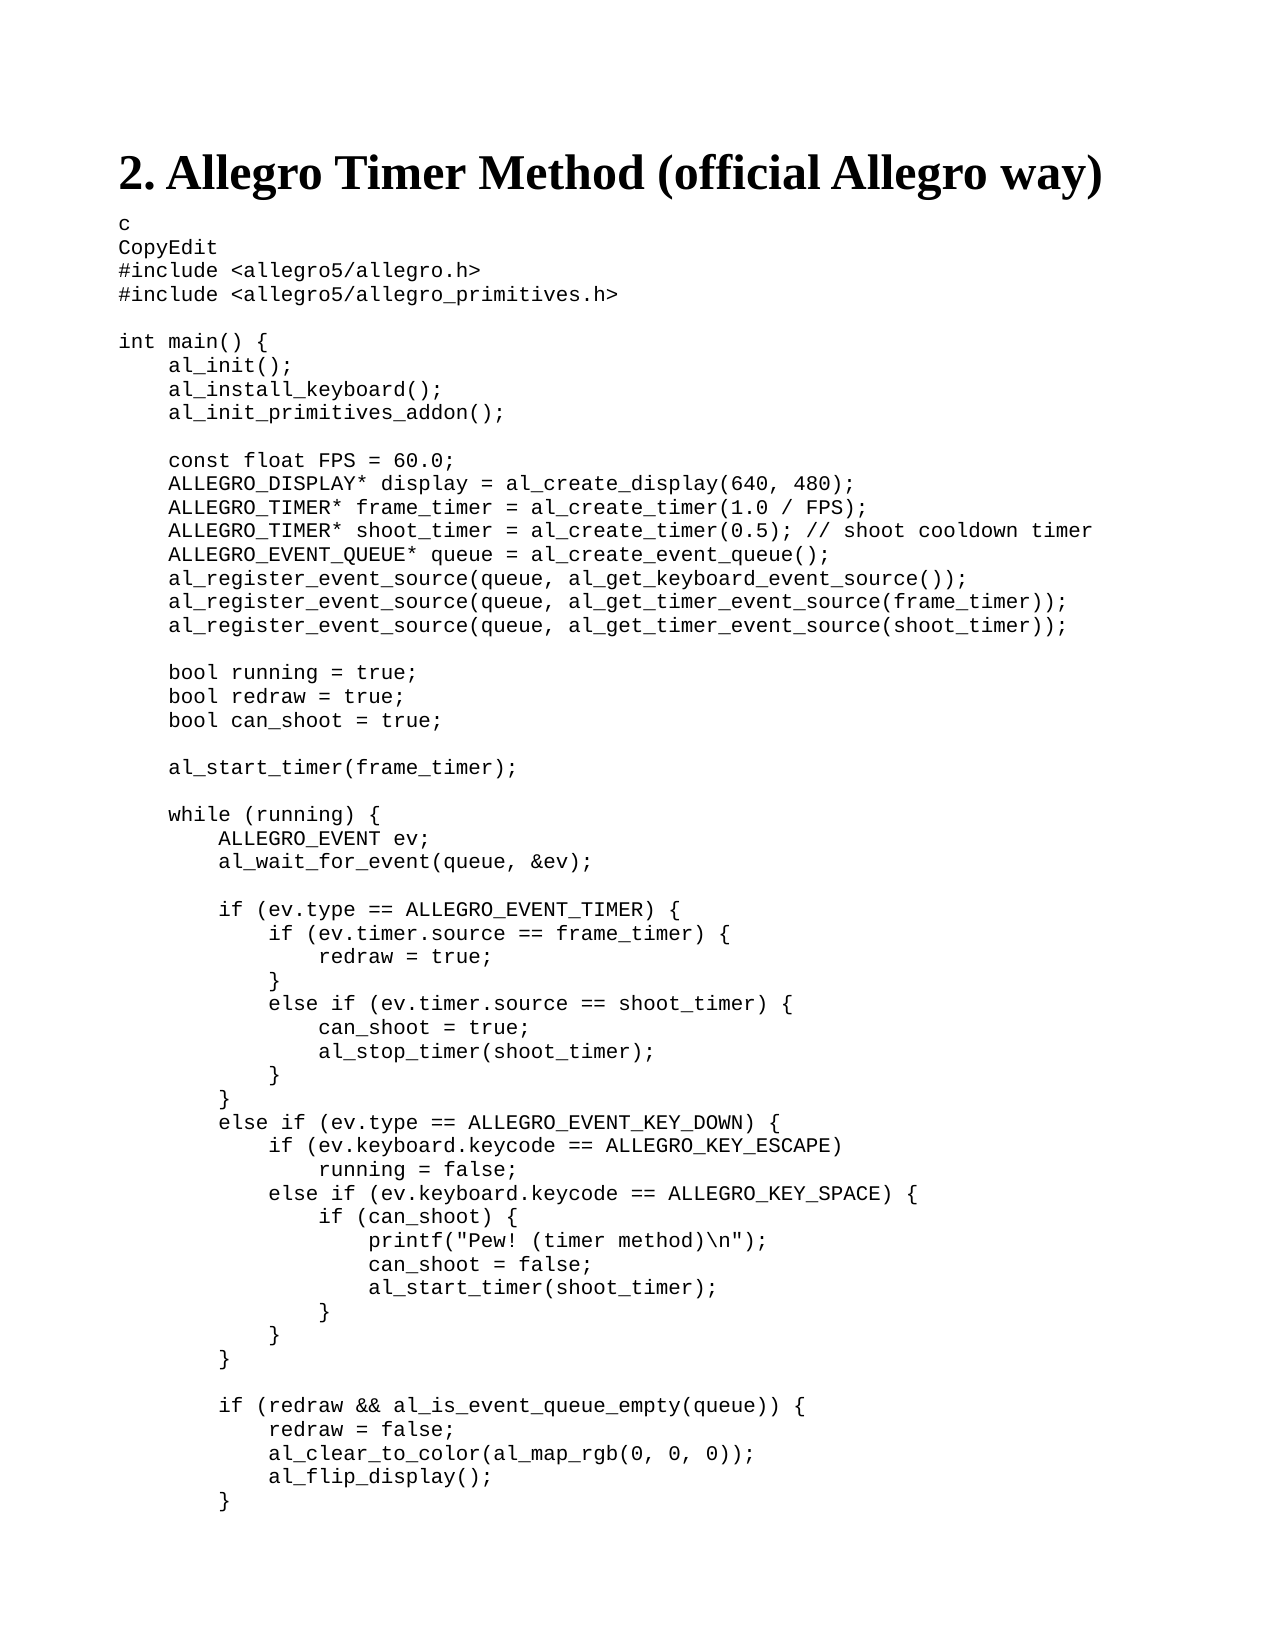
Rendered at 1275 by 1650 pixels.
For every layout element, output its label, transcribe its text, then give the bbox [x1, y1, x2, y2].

text else if (ev.keyboard.keycode == ALLEGRO_KEY_SPACE) { [118, 1183, 1157, 1206]
text if (ev.type == ALLEGRO_EVENT_TIMER) { [118, 899, 1157, 922]
text while (running) { [118, 804, 1157, 828]
text can_shoot = false; [118, 1253, 1157, 1277]
text al_register_event_source(queue, al_get_keyboard_event_source()); [118, 568, 1157, 591]
text al_start_timer(shoot_timer); [118, 1277, 1157, 1301]
text printf("Pew! (timer method)\n"); [118, 1230, 1157, 1253]
text } [118, 1301, 1157, 1324]
text ALLEGRO_EVENT_QUEUE* queue = al_create_event_queue(); [118, 544, 1157, 568]
text const float FPS = 60.0; [118, 449, 1157, 473]
text CopyEdit [118, 237, 1157, 260]
text bool can_shoot = true; [118, 710, 1157, 733]
text ALLEGRO_TIMER* shoot_timer = al_create_timer(0.5); // shoot cooldown timer [118, 521, 1157, 544]
text al_flip_display(); [118, 1466, 1157, 1490]
text #include <allegro5/allegro.h> [118, 260, 1157, 284]
text else if (ev.type == ALLEGRO_EVENT_KEY_DOWN) { [118, 1112, 1157, 1135]
text ALLEGRO_TIMER* frame_timer = al_create_timer(1.0 / FPS); [118, 497, 1157, 521]
subtitle 2. Allegro Timer Method (official Allegro way) [118, 143, 1157, 201]
text if (ev.timer.source == frame_timer) { [118, 922, 1157, 946]
text al_install_keyboard(); [118, 379, 1157, 402]
text if (can_shoot) { [118, 1206, 1157, 1230]
text } [118, 1324, 1157, 1348]
text bool running = true; [118, 662, 1157, 686]
text can_shoot = true; [118, 1017, 1157, 1041]
text c [118, 213, 1157, 237]
text al_wait_for_event(queue, &ev); [118, 852, 1157, 875]
text al_stop_timer(shoot_timer); [118, 1041, 1157, 1064]
text al_init(); [118, 355, 1157, 379]
text int main() { [118, 331, 1157, 355]
text al_start_timer(frame_timer); [118, 757, 1157, 781]
text al_clear_to_color(al_map_rgb(0, 0, 0)); [118, 1443, 1157, 1466]
text if (ev.keyboard.keycode == ALLEGRO_KEY_ESCAPE) [118, 1135, 1157, 1159]
text } [118, 1088, 1157, 1112]
text redraw = true; [118, 946, 1157, 970]
text } [118, 1348, 1157, 1372]
text } [118, 1490, 1157, 1514]
text else if (ev.timer.source == shoot_timer) { [118, 993, 1157, 1017]
text if (redraw && al_is_event_queue_empty(queue)) { [118, 1395, 1157, 1419]
text redraw = false; [118, 1419, 1157, 1443]
text } [118, 970, 1157, 993]
text running = false; [118, 1159, 1157, 1183]
text al_register_event_source(queue, al_get_timer_event_source(frame_timer)); [118, 591, 1157, 615]
text al_init_primitives_addon(); [118, 402, 1157, 426]
text #include <allegro5/allegro_primitives.h> [118, 284, 1157, 308]
text } [118, 1064, 1157, 1088]
text bool redraw = true; [118, 686, 1157, 710]
text ALLEGRO_EVENT ev; [118, 828, 1157, 852]
text ALLEGRO_DISPLAY* display = al_create_display(640, 480); [118, 473, 1157, 497]
text al_register_event_source(queue, al_get_timer_event_source(shoot_timer)); [118, 615, 1157, 639]
